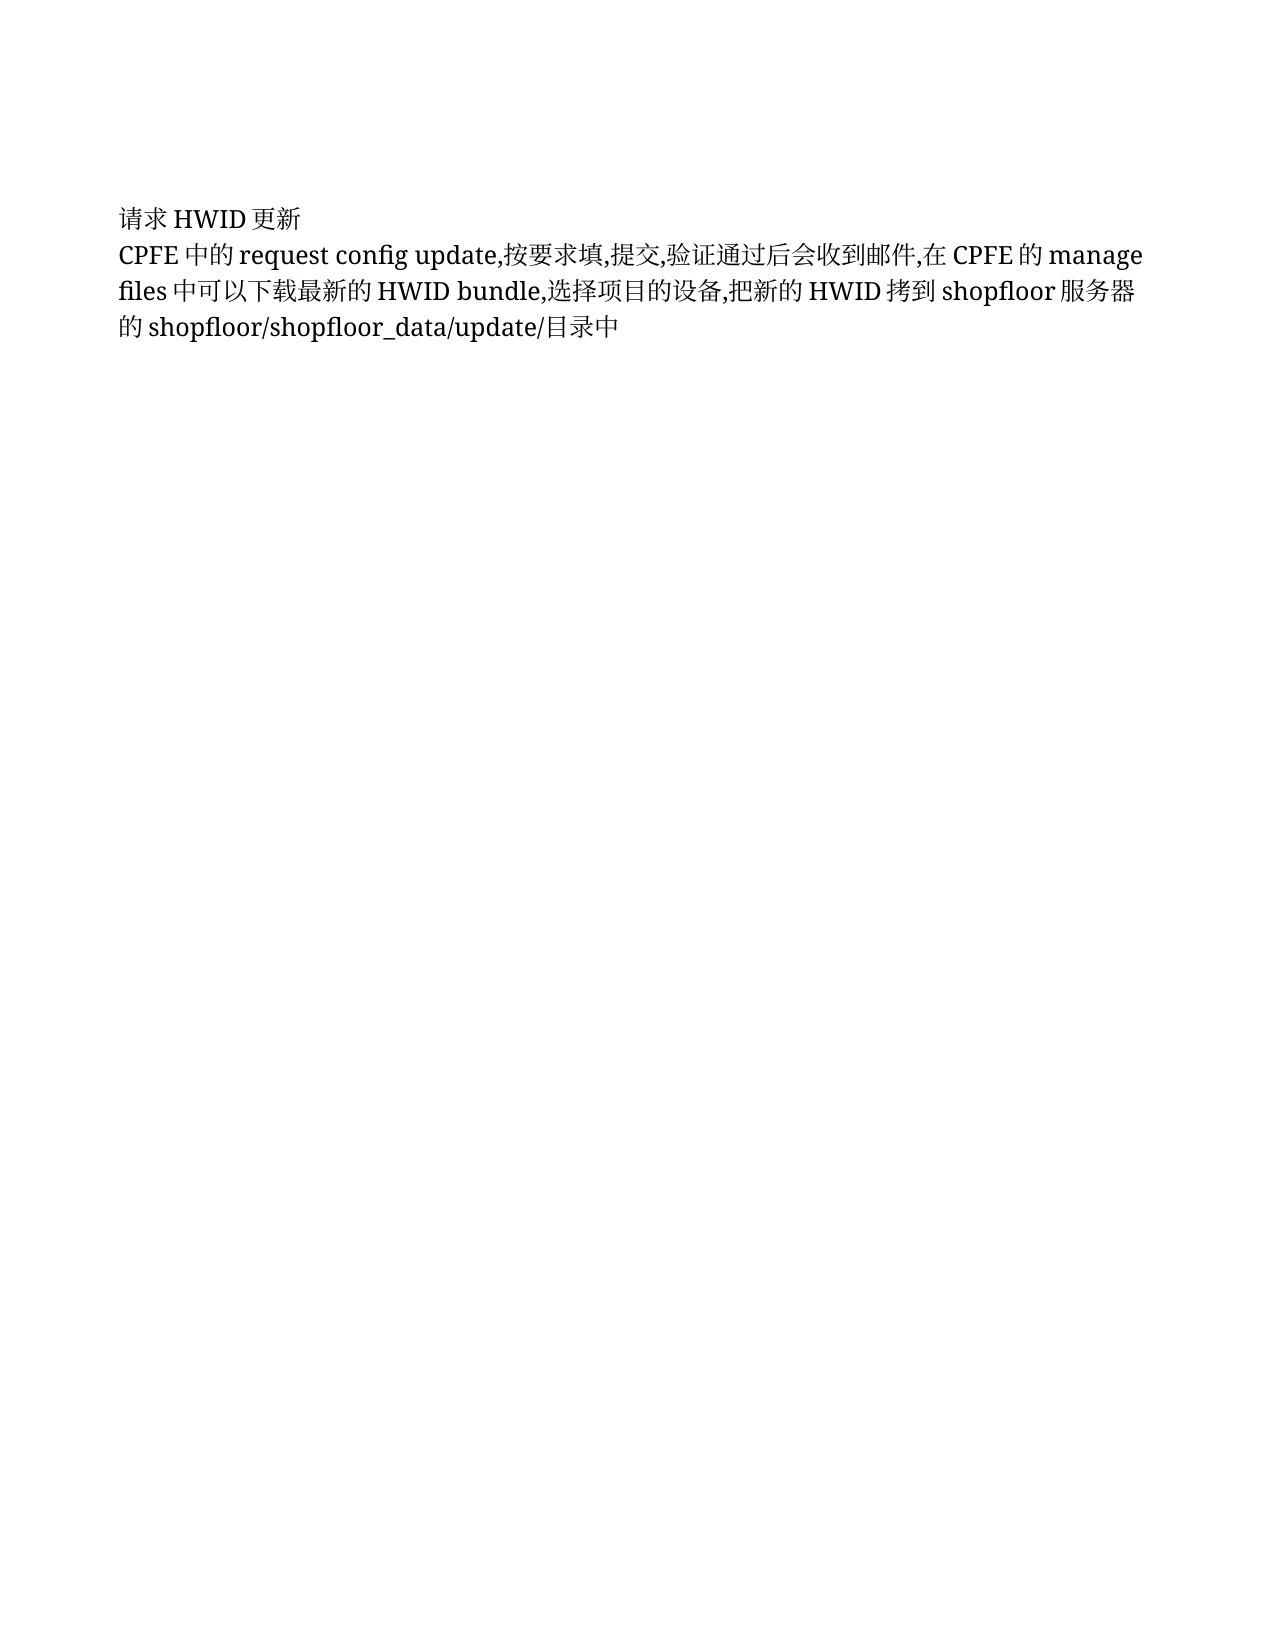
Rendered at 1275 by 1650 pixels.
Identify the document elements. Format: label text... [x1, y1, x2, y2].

text 请求HWID更新 [118, 199, 1157, 236]
text CPFE中的request config update,按要求填,提交,验证通过后会收到邮件,在CPFE的manage files中可以下载最新的HWID bundle,选择项目的设备,把新的HWID拷到shopfloor服务器的shopfloor/shopfloor_data/update/目录中 [118, 236, 1157, 344]
